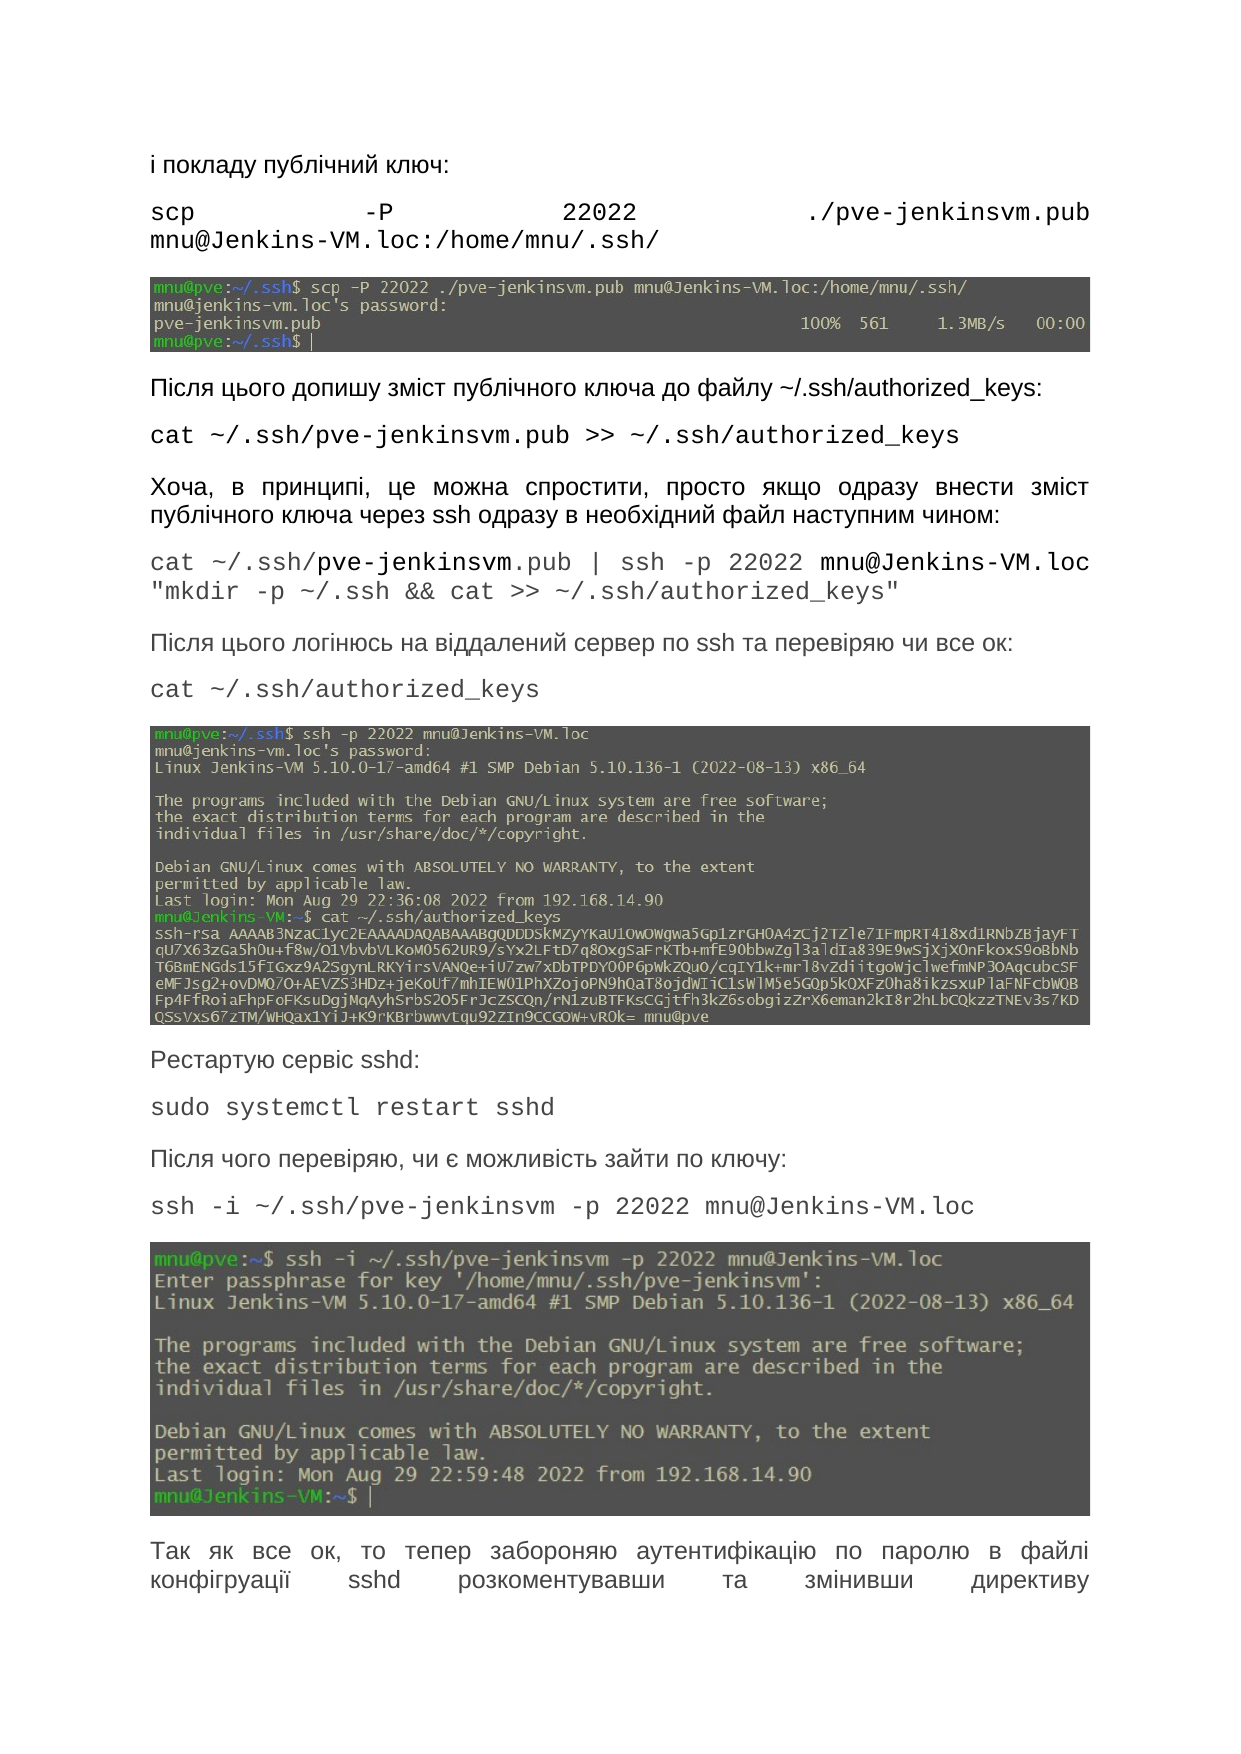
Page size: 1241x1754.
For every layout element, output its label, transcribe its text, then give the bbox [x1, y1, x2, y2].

text Хоча, в принципі, це можна спростити, просто якщо одразу внести зміст публічного ключа через ssh одразу в необхідний файл наступним чином: [150, 472, 1090, 529]
picture [150, 277, 1091, 352]
text ssh -i ~/.ssh/pve-jenkinsvm -p 22022 mnu@Jenkins-VM.loc [150, 1193, 1090, 1222]
text cat ~/.ssh/pve-jenkinsvm.pub | ssh -p 22022 mnu@Jenkins-VM.loc "mkdir -p ~/.ssh && cat >> ~/.ssh/authorized_keys" [150, 550, 1090, 607]
text Після цього логінюсь на віддалений сервер по ssh та перевіряю чи все ок: [150, 627, 1090, 656]
text scp -P 22022 ./pve-jenkinsvm.pub mnu@Jenkins-VM.loc:/home/mnu/.ssh/ [150, 199, 1090, 256]
text і покладу публічний ключ: [150, 150, 1090, 179]
text Рестартую сервіс sshd: [150, 1045, 1090, 1074]
text cat ~/.ssh/pve-jenkinsvm.pub >> ~/.ssh/authorized_keys [150, 422, 1090, 451]
text Так як все ок, то тепер забороняю аутентифікацію по паролю в файлі конфігруації sshd розкоментувавши та змінивши директиву [150, 1536, 1090, 1594]
text Після чого перевіряю, чи є можливість зайти по ключу: [150, 1144, 1090, 1172]
text sudo systemctl restart sshd [150, 1094, 1090, 1123]
text Після цього допишу зміст публічного ключа до файлу ~/.ssh/authorized_keys: [150, 373, 1090, 402]
picture [150, 726, 1091, 1025]
picture [150, 1242, 1091, 1516]
text cat ~/.ssh/authorized_keys [150, 677, 1090, 705]
